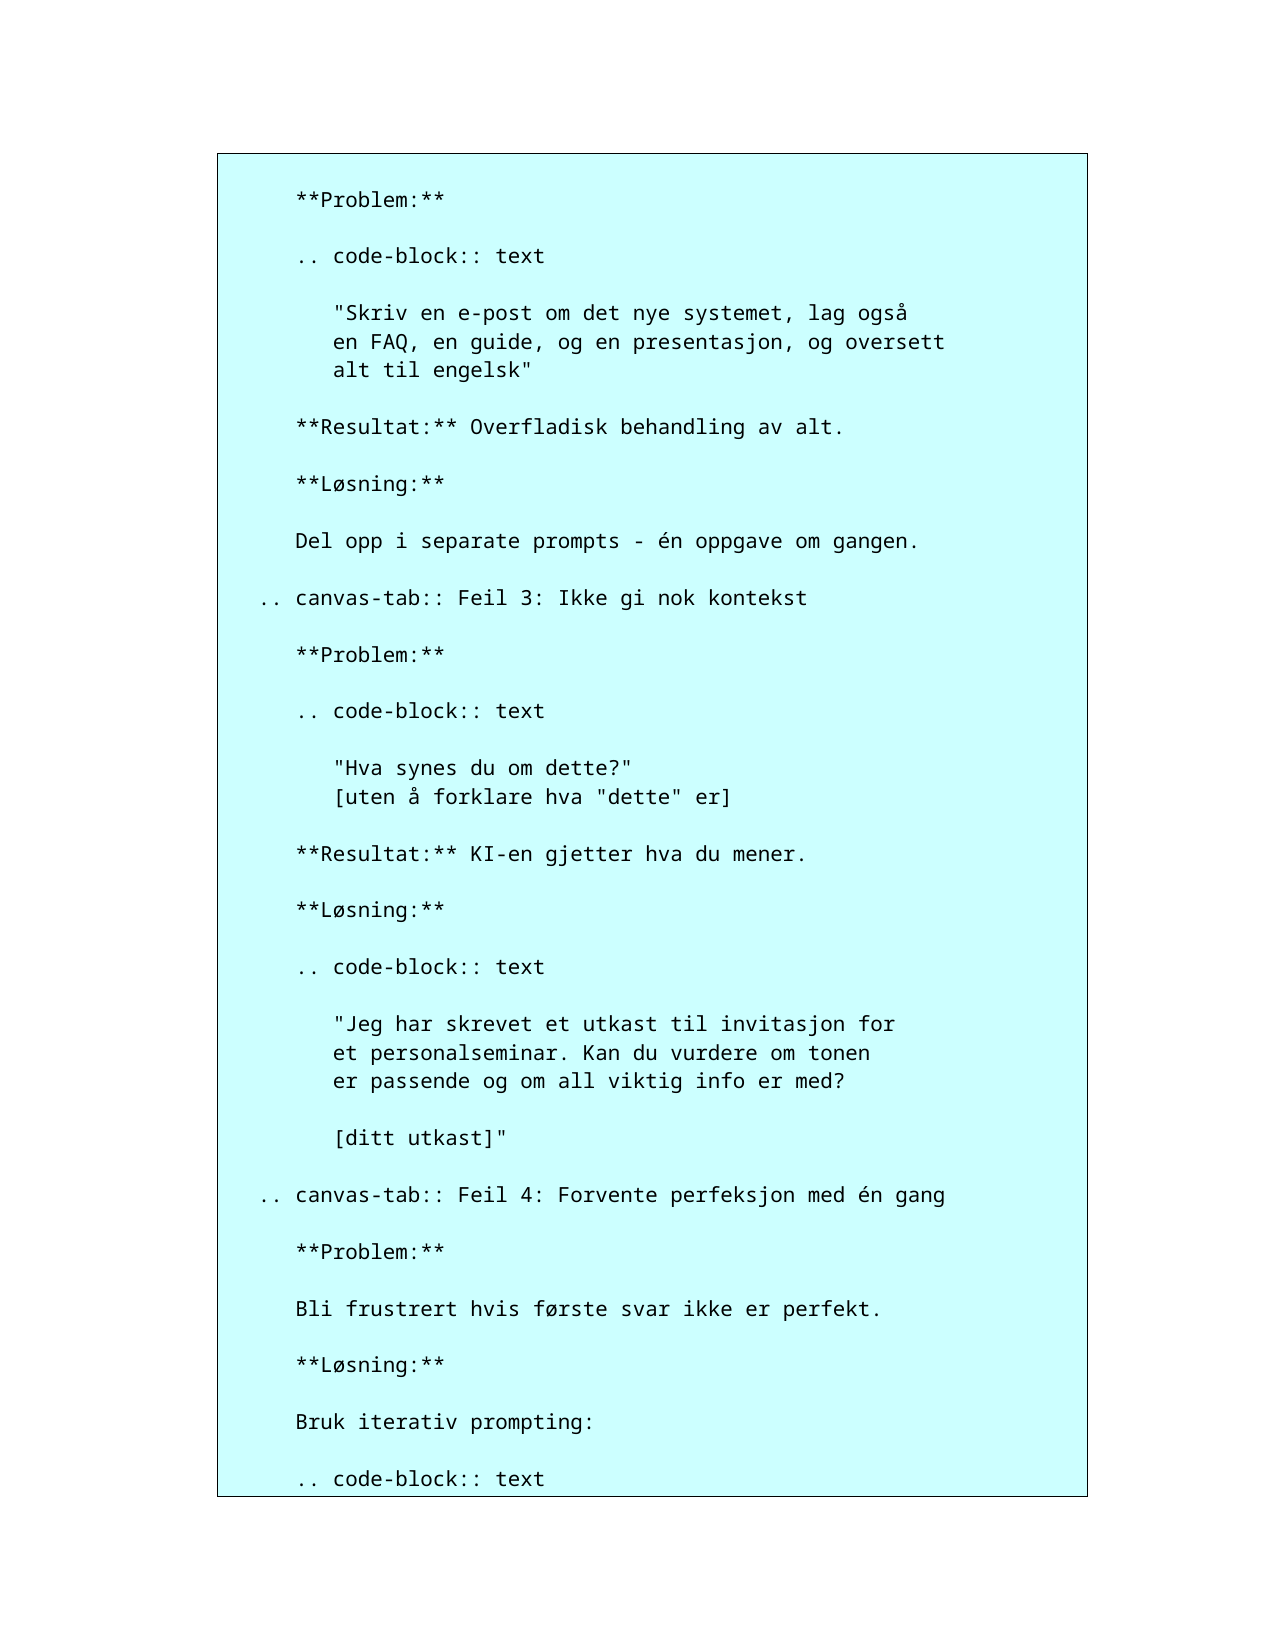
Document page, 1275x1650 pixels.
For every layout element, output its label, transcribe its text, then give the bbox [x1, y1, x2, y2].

text **Problem:** .. code-block:: text "Skriv en e-post om det nye systemet, lag også en FAQ, en guide, og en presentasjon, og oversett alt til engelsk" **Resultat:** Overfladisk behandling av alt. **Løsning:** Del opp i separate prompts - én oppgave om gangen. .. canvas-tab:: Feil 3: Ikke gi nok kontekst **Problem:** .. code-block:: text "Hva synes du om dette?" [uten å forklare hva "dette" er] **Resultat:** KI-en gjetter hva du mener. **Løsning:** .. code-block:: text "Jeg har skrevet et utkast til invitasjon for et personalseminar. Kan du vurdere om tonen er passende og om all viktig info er med? [ditt utkast]" .. canvas-tab:: Feil 4: Forvente perfeksjon med én gang **Problem:** Bli frustrert hvis første svar ikke er perfekt. **Løsning:** Bruk iterativ prompting: .. code-block:: text [218, 154, 1087, 1496]
